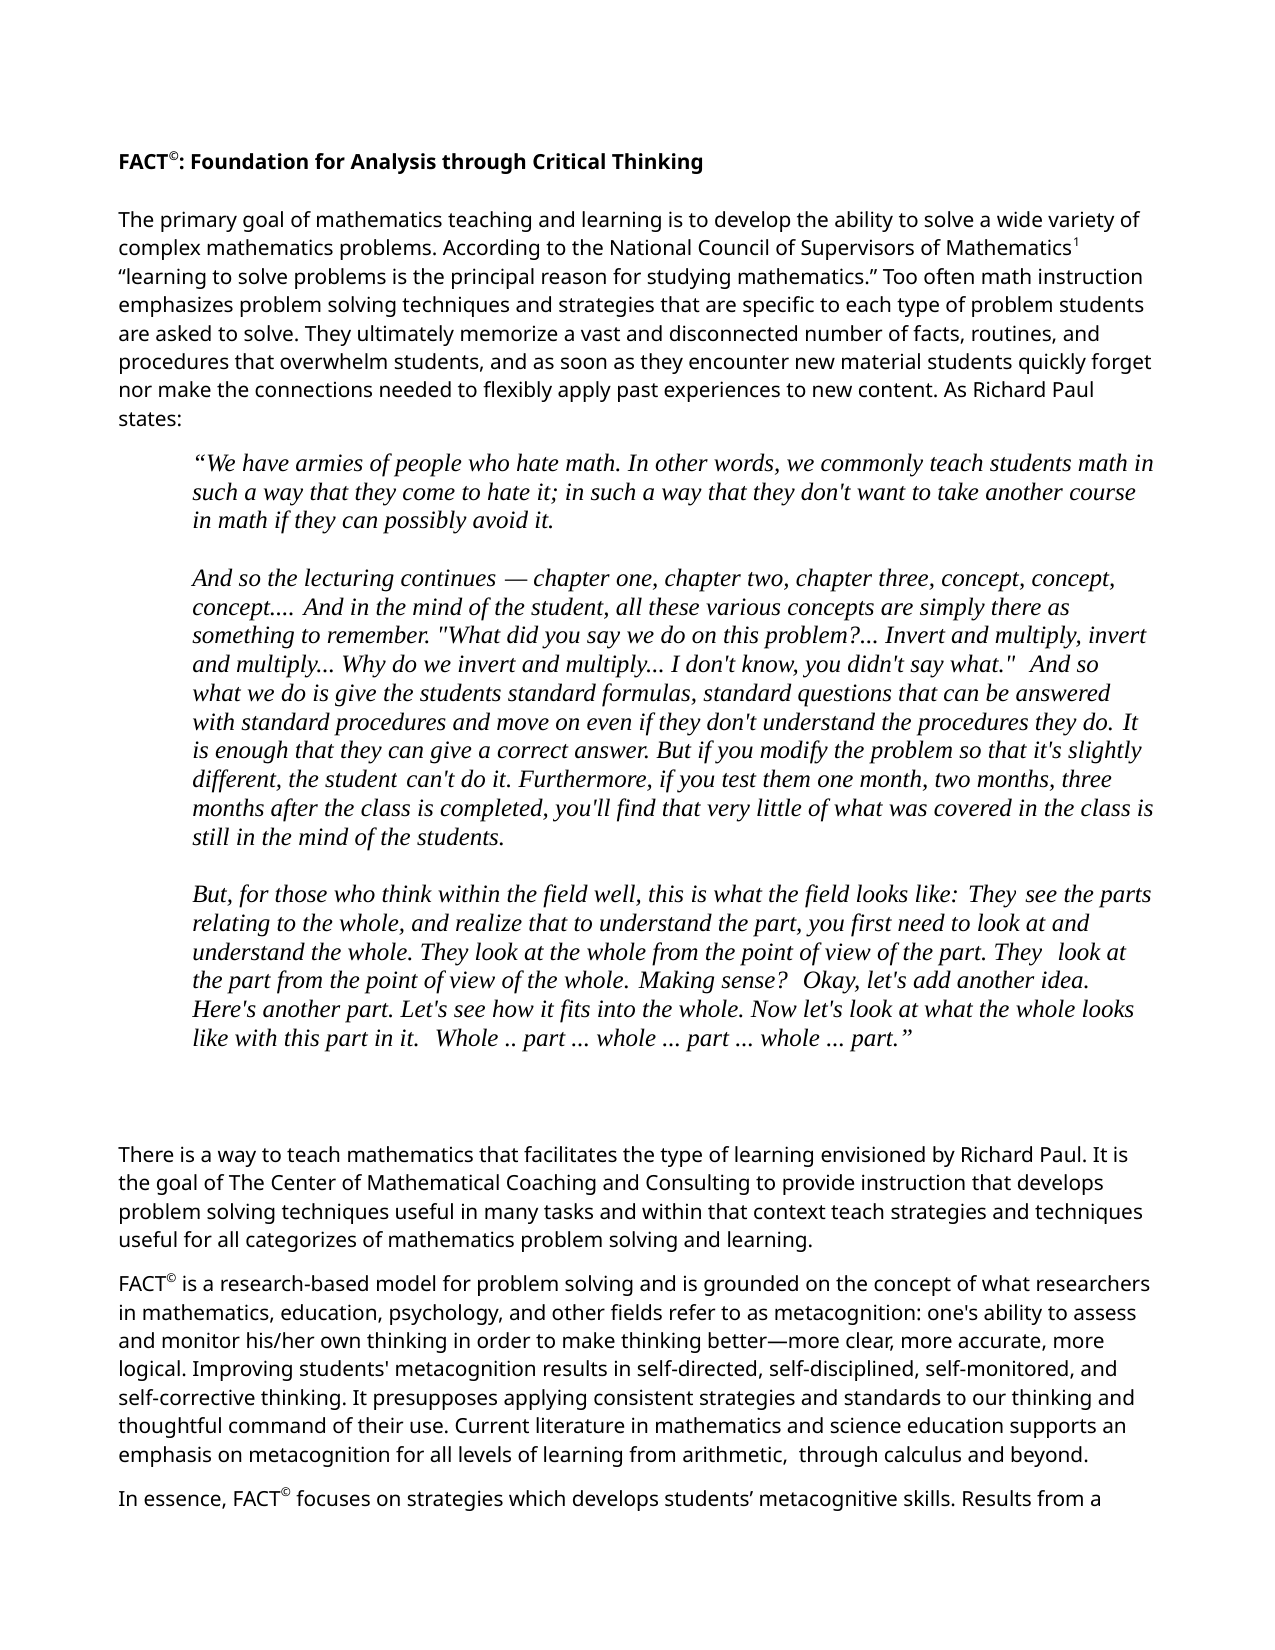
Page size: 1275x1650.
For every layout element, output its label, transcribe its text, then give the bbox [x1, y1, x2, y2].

text In essence, FACT© focuses on strategies which develops students’ metacognitive skills. Results from a [118, 1484, 1157, 1512]
text FACT©: Foundation for Analysis through Critical Thinking [118, 147, 1157, 176]
text There is a way to teach mathematics that facilitates the type of learning envisioned by Richard Paul. It is the goal of The Center of Mathematical Coaching and Consulting to provide instruction that develops problem solving techniques useful in many tasks and within that context teach strategies and techniques useful for all categorizes of mathematics problem solving and learning. [118, 1140, 1157, 1254]
text FACT© is a research-based model for problem solving and is grounded on the concept of what researchers in mathematics, education, psychology, and other fields refer to as metacognition: one's ability to assess and monitor his/her own thinking in order to make thinking better—more clear, more accurate, more logical. Improving students' metacognition results in self-directed, self-disciplined, self-monitored, and self-corrective thinking. It presupposes applying consistent strategies and standards to our thinking and thoughtful command of their use. Current literature in mathematics and science education supports an emphasis on metacognition for all levels of learning from arithmetic, through calculus and beyond. [118, 1269, 1157, 1468]
text “We have armies of people who hate math. In other words, we commonly teach students math in such a way that they come to hate it; in such a way that they don't want to take another course in math if they can possibly avoid it. And so the lecturing continues — chapter one, chapter two, chapter three, concept, concept, concept.... And in the mind of the student, all these various concepts are simply there as something to remember. "What did you say we do on this problem?... Invert and multiply, invert and multiply... Why do we invert and multiply... I don't know, you didn't say what." And so what we do is give the students standard formulas, standard questions that can be answered with standard procedures and move on even if they don't understand the procedures they do. It is enough that they can give a correct answer. But if you modify the problem so that it's slightly different, the student can't do it. Furthermore, if you test them one month, two months, three months after the class is completed, you'll find that very little of what was covered in the class is still in the mind of the students. But, for those who think within the field well, this is what the field looks like: They see the parts relating to the whole, and realize that to understand the part, you first need to look at and understand the whole. They look at the whole from the point of view of the part. They look at the part from the point of view of the whole. Making sense? Okay, let's add another idea. Here's another part. Let's see how it fits into the whole. Now let's look at what the whole looks like with this part in it. Whole .. part ... whole ... part ... whole ... part.” [118, 448, 1157, 1052]
text The primary goal of mathematics teaching and learning is to develop the ability to solve a wide variety of complex mathematics problems. According to the National Council of Supervisors of Mathematics1 “learning to solve problems is the principal reason for studying mathematics.” Too often math instruction emphasizes problem solving techniques and strategies that are specific to each type of problem students are asked to solve. They ultimately memorize a vast and disconnected number of facts, routines, and procedures that overwhelm students, and as soon as they encounter new material students quickly forget nor make the connections needed to flexibly apply past experiences to new content. As Richard Paul states: [118, 205, 1157, 432]
